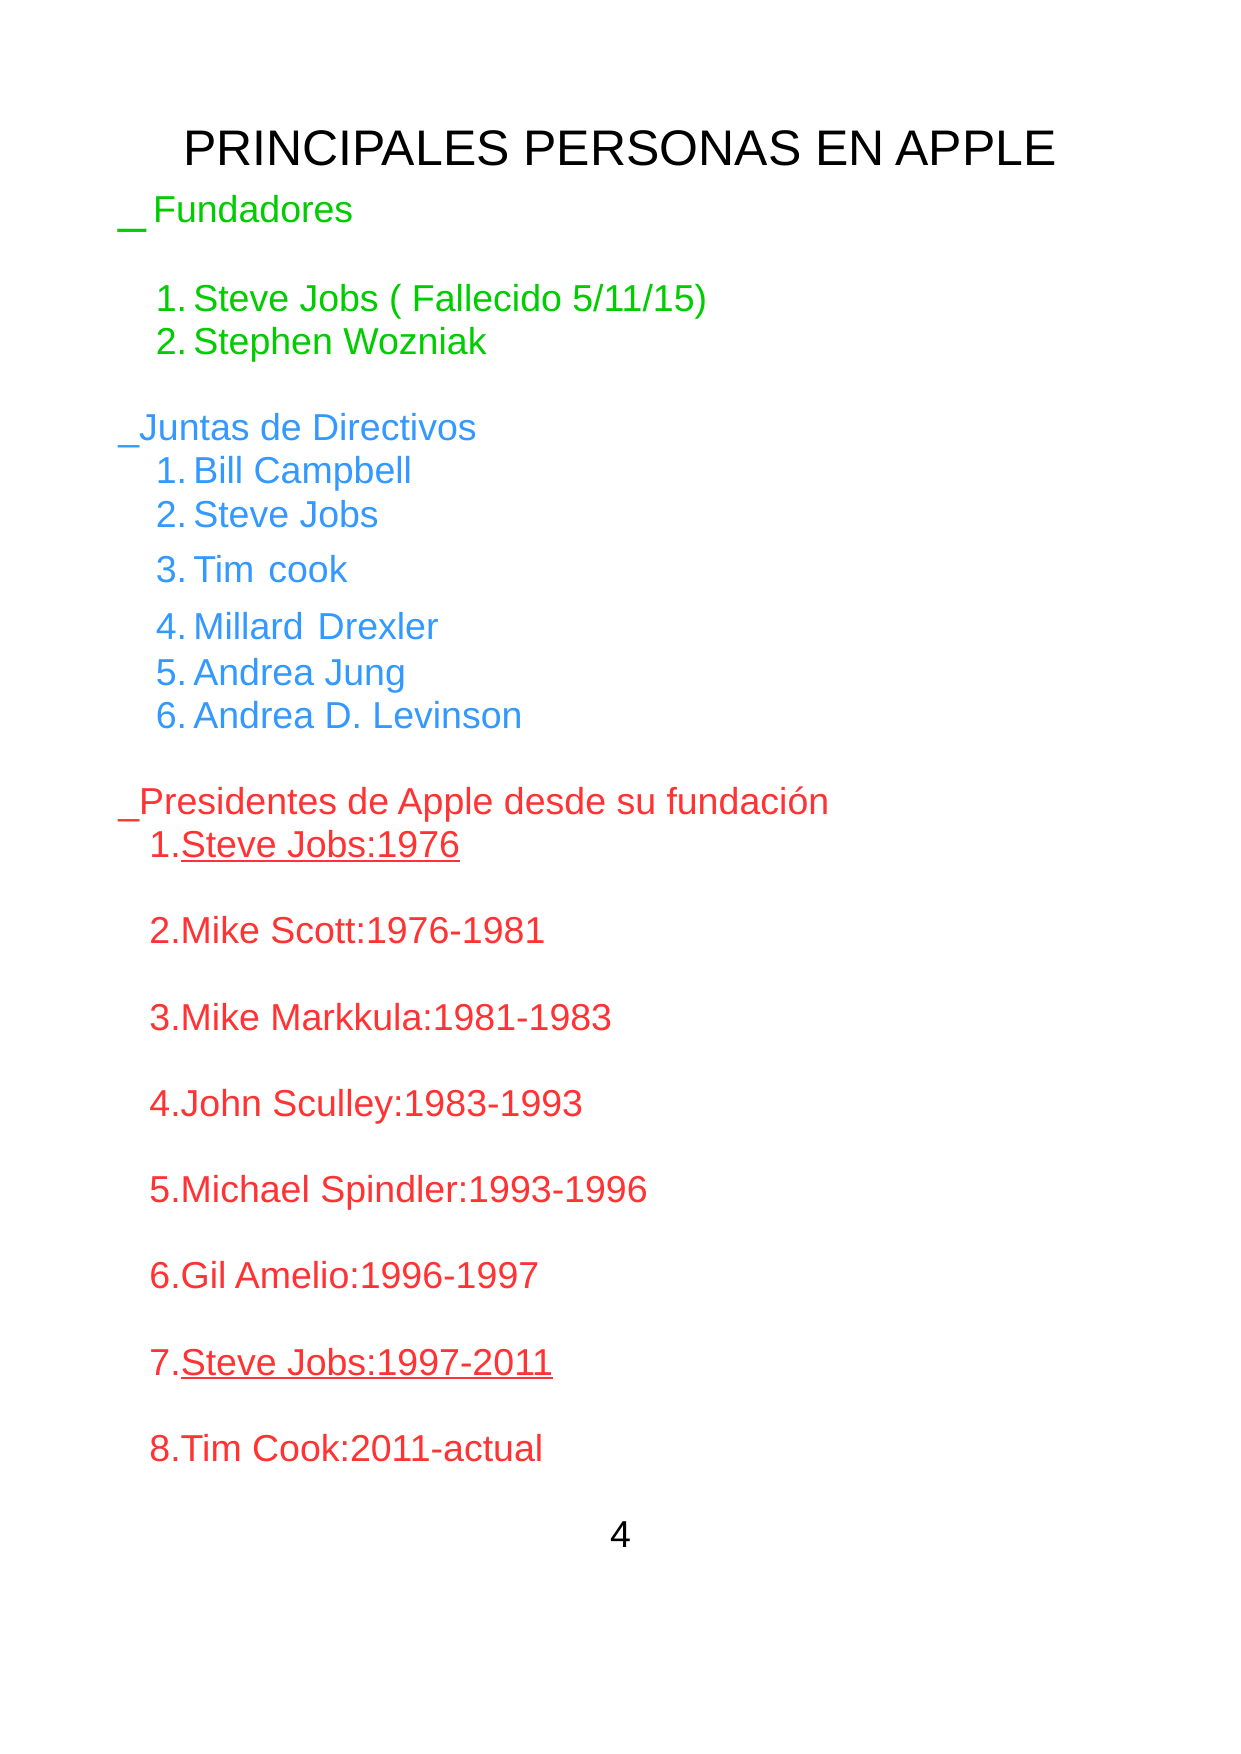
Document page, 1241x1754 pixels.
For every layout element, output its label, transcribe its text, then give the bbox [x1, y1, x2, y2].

list Stephen Wozniak [156, 319, 1122, 362]
text PRINCIPALES PERSONAS EN APPLE [118, 118, 1122, 176]
text 4.John Sculley:1983-1993 [118, 1081, 1122, 1124]
list Bill Campbell [156, 449, 1122, 492]
list Steve Jobs ( Fallecido 5/11/15) [156, 276, 1122, 319]
text 3.Mike Markkula:1981-1983 [118, 995, 1122, 1038]
text 6.Gil Amelio:1996-1997 [118, 1254, 1122, 1297]
text 1.Steve Jobs:1976 [118, 822, 1122, 866]
text _ Fundadores [118, 176, 1122, 233]
text 5.Michael Spindler:1993-1996 [118, 1167, 1122, 1211]
text 7.Steve Jobs:1997-2011 [118, 1340, 1122, 1383]
list Andrea D. Levinson [156, 693, 1122, 736]
text _Juntas de Directivos [118, 406, 1122, 449]
list Steve Jobs [156, 492, 1122, 535]
text 2.Mike Scott:1976-1981 [118, 909, 1122, 952]
list Millard Drexler [156, 592, 1122, 650]
text 4 [118, 1512, 1122, 1556]
text _Presidentes de Apple desde su fundación [118, 779, 1122, 822]
text 8.Tim Cook:2011-actual [118, 1426, 1122, 1469]
list Tim cook [156, 535, 1122, 592]
list Andrea Jung [156, 650, 1122, 693]
